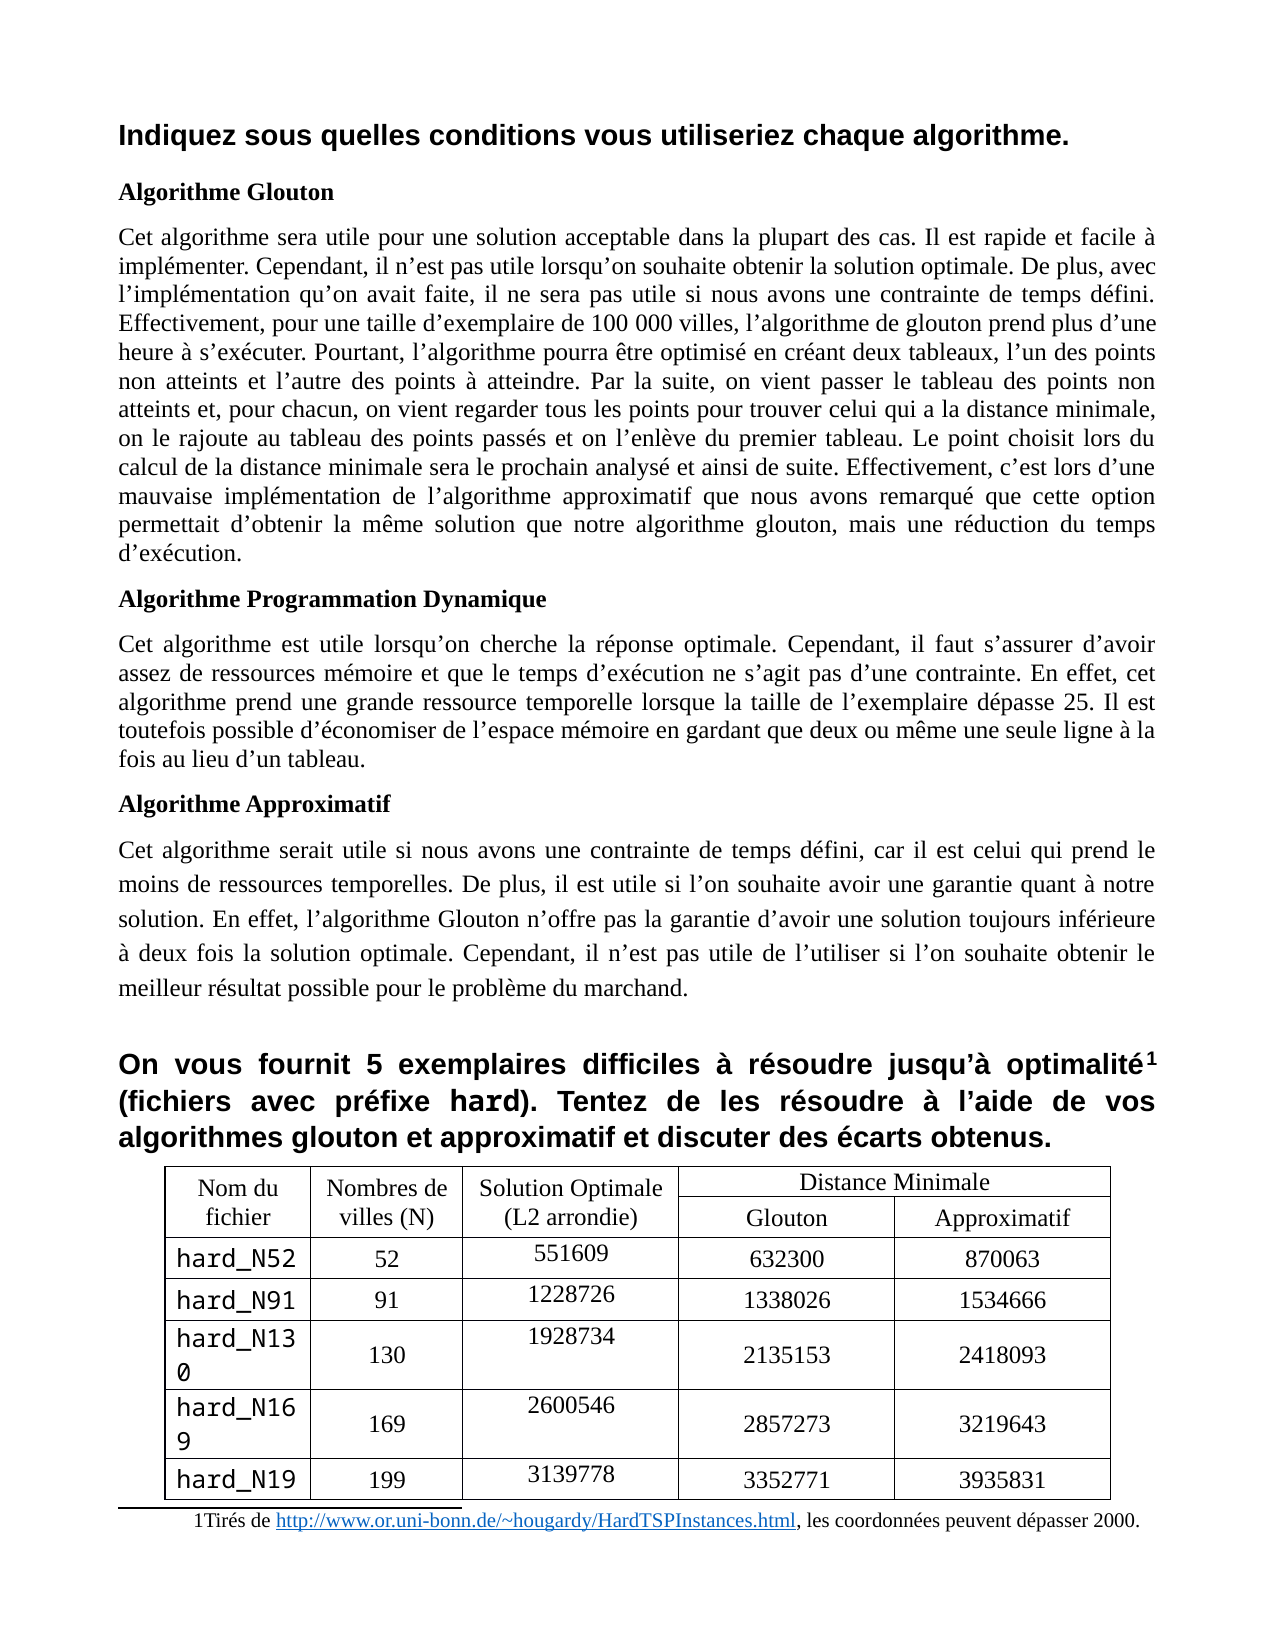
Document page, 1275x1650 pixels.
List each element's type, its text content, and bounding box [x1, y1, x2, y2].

table_cell 870063 [895, 1238, 1110, 1278]
table_cell hard_N130 [166, 1321, 310, 1389]
table_cell 3139778 [463, 1459, 678, 1499]
table_cell 632300 [679, 1238, 894, 1278]
table_cell 130 [311, 1321, 462, 1389]
table_cell 169 [311, 1390, 462, 1458]
table_header Distance Minimale [679, 1167, 1110, 1196]
table_cell Approximatif [895, 1197, 1110, 1237]
table_cell 1228726 [463, 1279, 678, 1320]
table_cell 2600546 [463, 1390, 678, 1458]
text Cet algorithme sera utile pour une solution acceptable dans la plupart des cas. Il est rapide et facile à implémenter. Cependant, il n’est pas utile lorsqu’on souhaite obtenir la solution optimale. De plus, avec l’implémentation qu’on avait faite, il ne sera pas utile si nous avons une contrainte de temps défini. Effectivement, pour une taille d’exemplaire de 100 000 villes, l’algorithme de glouton prend plus d’une heure à s’exécuter. Pourtant, l’algorithme pourra être optimisé en créant deux tableaux, l’un des points non atteints et l’autre des points à atteindre. Par la suite, on vient passer le tableau des points non atteints et, pour chacun, on vient regarder tous les points pour trouver celui qui a la distance minimale, on le rajoute au tableau des points passés et on l’enlève du premier tableau. Le point choisit lors du calcul de la distance minimale sera le prochain analysé et ainsi de suite. Effectivement, c’est lors d’une mauvaise implémentation de l’algorithme approximatif que nous avons remarqué que cette option permettait d’obtenir la même solution que notre algorithme glouton, mais une réduction du temps d’exécution. [118, 222, 1157, 567]
table_cell Glouton [679, 1197, 894, 1237]
table_cell 2135153 [679, 1321, 894, 1389]
table_cell hard_N91 [166, 1279, 310, 1320]
text Tirés de http://www.or.uni-bonn.de/~hougardy/HardTSPInstances.html, les coordonnées peuvent dépasser 2000. [118, 1508, 1157, 1532]
text Algorithme Glouton [118, 177, 1157, 205]
table_cell 3935831 [895, 1459, 1110, 1499]
table_cell 1928734 [463, 1321, 678, 1389]
table_cell hard_N169 [166, 1390, 310, 1458]
text Algorithme Approximatif [118, 789, 1157, 818]
table_cell hard_N52 [166, 1238, 310, 1278]
table_cell 52 [311, 1238, 462, 1278]
table_cell 1338026 [679, 1279, 894, 1320]
table_cell 1534666 [895, 1279, 1110, 1320]
table_cell 199 [311, 1459, 462, 1499]
table_cell 3352771 [679, 1459, 894, 1499]
table_header Nombres de villes (N) [311, 1167, 462, 1237]
table_cell hard_N19 [166, 1459, 310, 1499]
table_header Nom du fichier [166, 1167, 310, 1237]
table_cell 91 [311, 1279, 462, 1320]
table_cell 3219643 [895, 1390, 1110, 1458]
table_cell 551609 [463, 1238, 678, 1278]
subtitle Indiquez sous quelles conditions vous utiliseriez chaque algorithme. [118, 118, 1157, 152]
subtitle On vous fournit 5 exemplaires difficiles à résoudre jusqu’à optimalité (fichiers avec préfixe hard). Tentez de les résoudre à l’aide de vos algorithmes glouton et approximatif et discuter des écarts obtenus. [118, 1047, 1157, 1154]
table_header Solution Optimale (L2 arrondie) [463, 1167, 678, 1237]
text Cet algorithme serait utile si nous avons une contrainte de temps défini, car il est celui qui prend le moins de ressources temporelles. De plus, il est utile si l’on souhaite avoir une garantie quant à notre solution. En effet, l’algorithme Glouton n’offre pas la garantie d’avoir une solution toujours inférieure à deux fois la solution optimale. Cependant, il n’est pas utile de l’utiliser si l’on souhaite obtenir le meilleur résultat possible pour le problème du marchand. [118, 835, 1157, 1002]
table_cell 2418093 [895, 1321, 1110, 1389]
table_cell 2857273 [679, 1390, 894, 1458]
text Cet algorithme est utile lorsqu’on cherche la réponse optimale. Cependant, il faut s’assurer d’avoir assez de ressources mémoire et que le temps d’exécution ne s’agit pas d’une contrainte. En effet, cet algorithme prend une grande ressource temporelle lorsque la taille de l’exemplaire dépasse 25. Il est toutefois possible d’économiser de l’espace mémoire en gardant que deux ou même une seule ligne à la fois au lieu d’un tableau. [118, 629, 1157, 773]
text Algorithme Programmation Dynamique [118, 584, 1157, 612]
